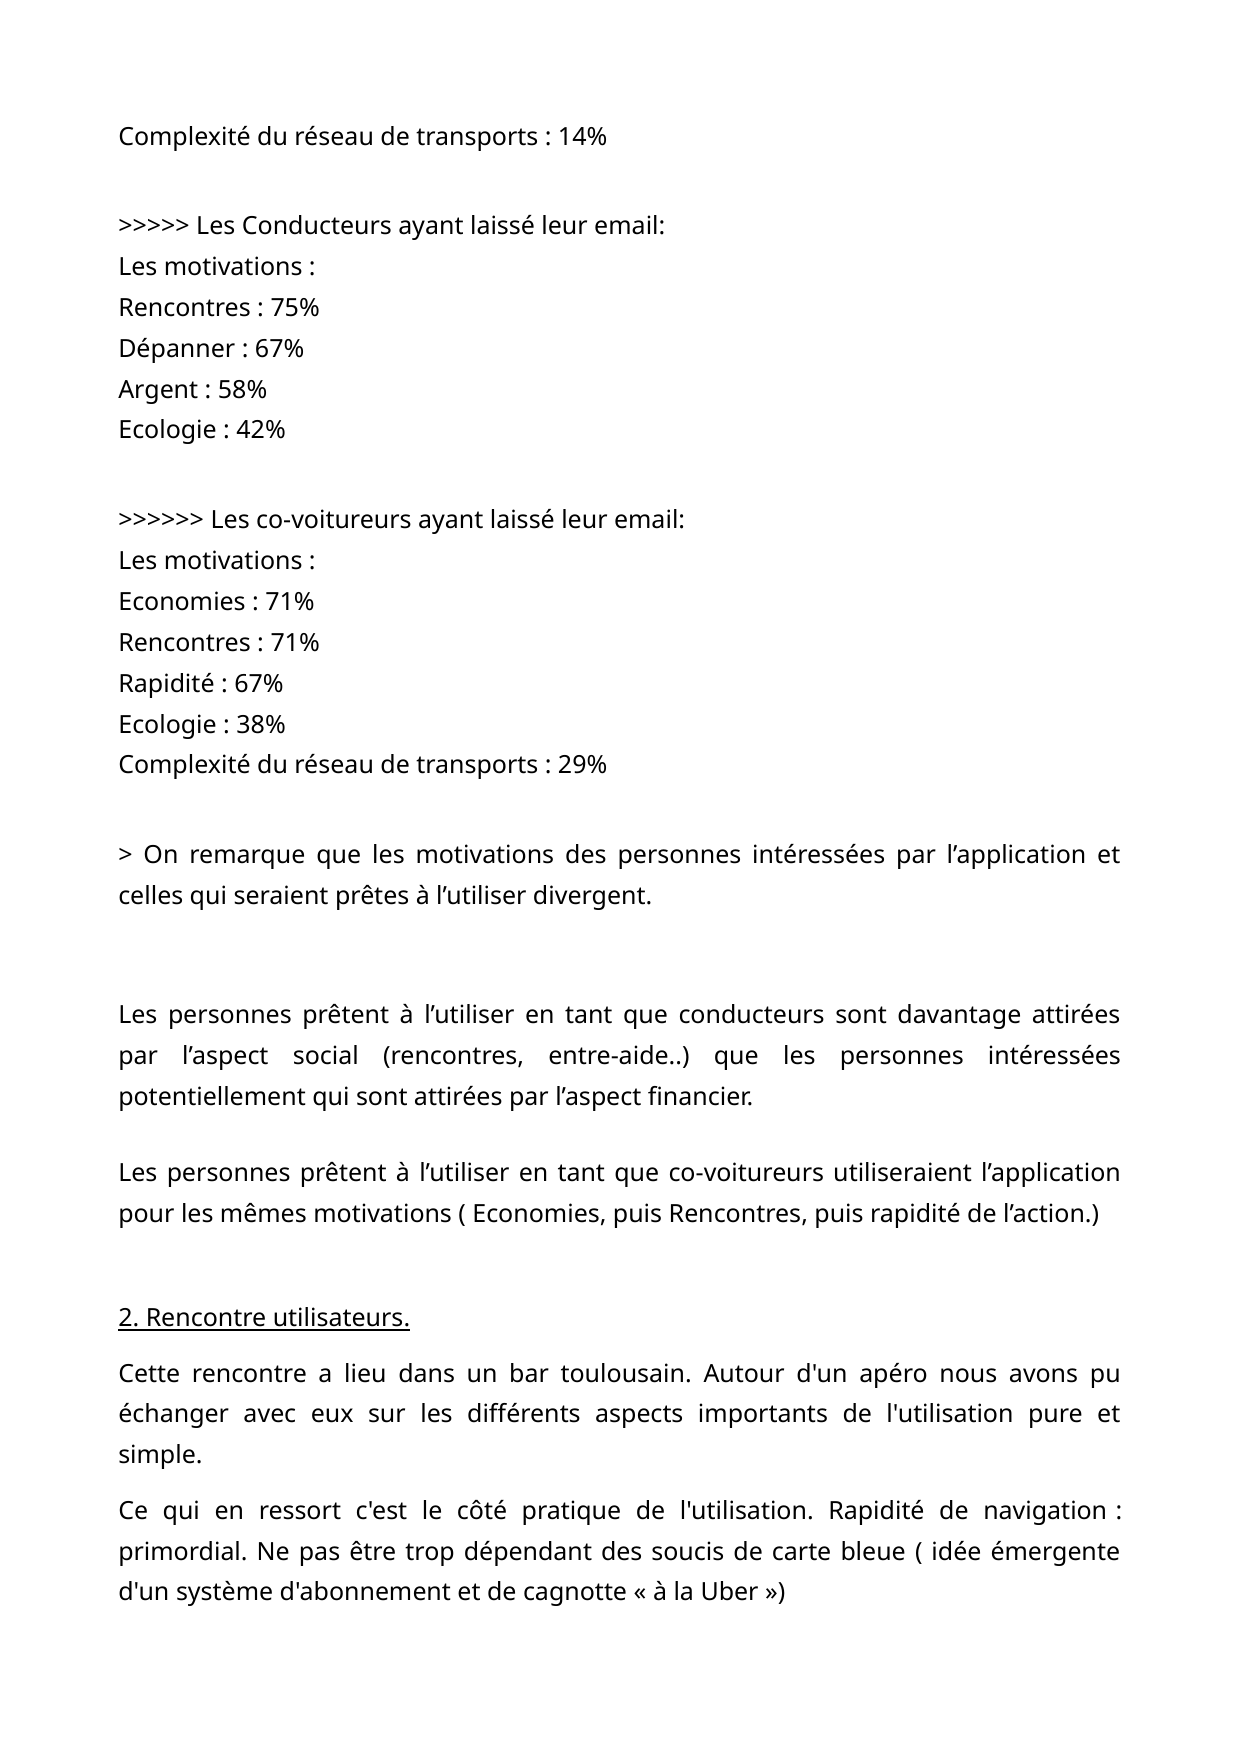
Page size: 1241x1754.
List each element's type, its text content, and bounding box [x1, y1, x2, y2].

text Economies : 71% [118, 584, 1122, 618]
text Ce qui en ressort c'est le côté pratique de l'utilisation. Rapidité de navigation : primordial. Ne pas être trop dépendant des soucis de carte bleue ( idée émergente d'un système d'abonnement et de cagnotte « à la Uber ») [118, 1492, 1122, 1608]
text Les motivations : [118, 543, 1122, 577]
text Rencontres : 71% [118, 624, 1122, 659]
text Les motivations : [118, 249, 1122, 283]
text Ecologie : 38% [118, 706, 1122, 740]
text Cette rencontre a lieu dans un bar toulousain. Autour d'un apéro nous avons pu échanger avec eux sur les différents aspects importants de l'utilisation pure et simple. [118, 1355, 1122, 1471]
text Les personnes prêtent à l’utiliser en tant que conducteurs sont davantage attirées par l’aspect social (rencontres, entre-aide..) que les personnes intéressées potentiellement qui sont attirées par l’aspect financier. [118, 996, 1122, 1112]
text Complexité du réseau de transports : 14% [118, 118, 1122, 152]
text >>>>>> Les co-voitureurs ayant laissé leur email: [118, 502, 1122, 536]
text Argent : 58% [118, 371, 1122, 405]
text Les personnes prêtent à l’utiliser en tant que co-voitureurs utiliseraient l’application pour les mêmes motivations ( Economies, puis Rencontres, puis rapidité de l’action.) [118, 1119, 1122, 1229]
text Complexité du réseau de transports : 29% [118, 747, 1122, 781]
text 2. Rencontre utilisateurs. [118, 1300, 1122, 1334]
text > On remarque que les motivations des personnes intéressées par l’application et celles qui seraient prêtes à l’utiliser divergent. [118, 837, 1122, 912]
text Ecologie : 42% [118, 412, 1122, 446]
text Dépanner : 67% [118, 331, 1122, 364]
text Rapidité : 67% [118, 665, 1122, 699]
text Rencontres : 75% [118, 290, 1122, 324]
text >>>>> Les Conducteurs ayant laissé leur email: [118, 208, 1122, 242]
